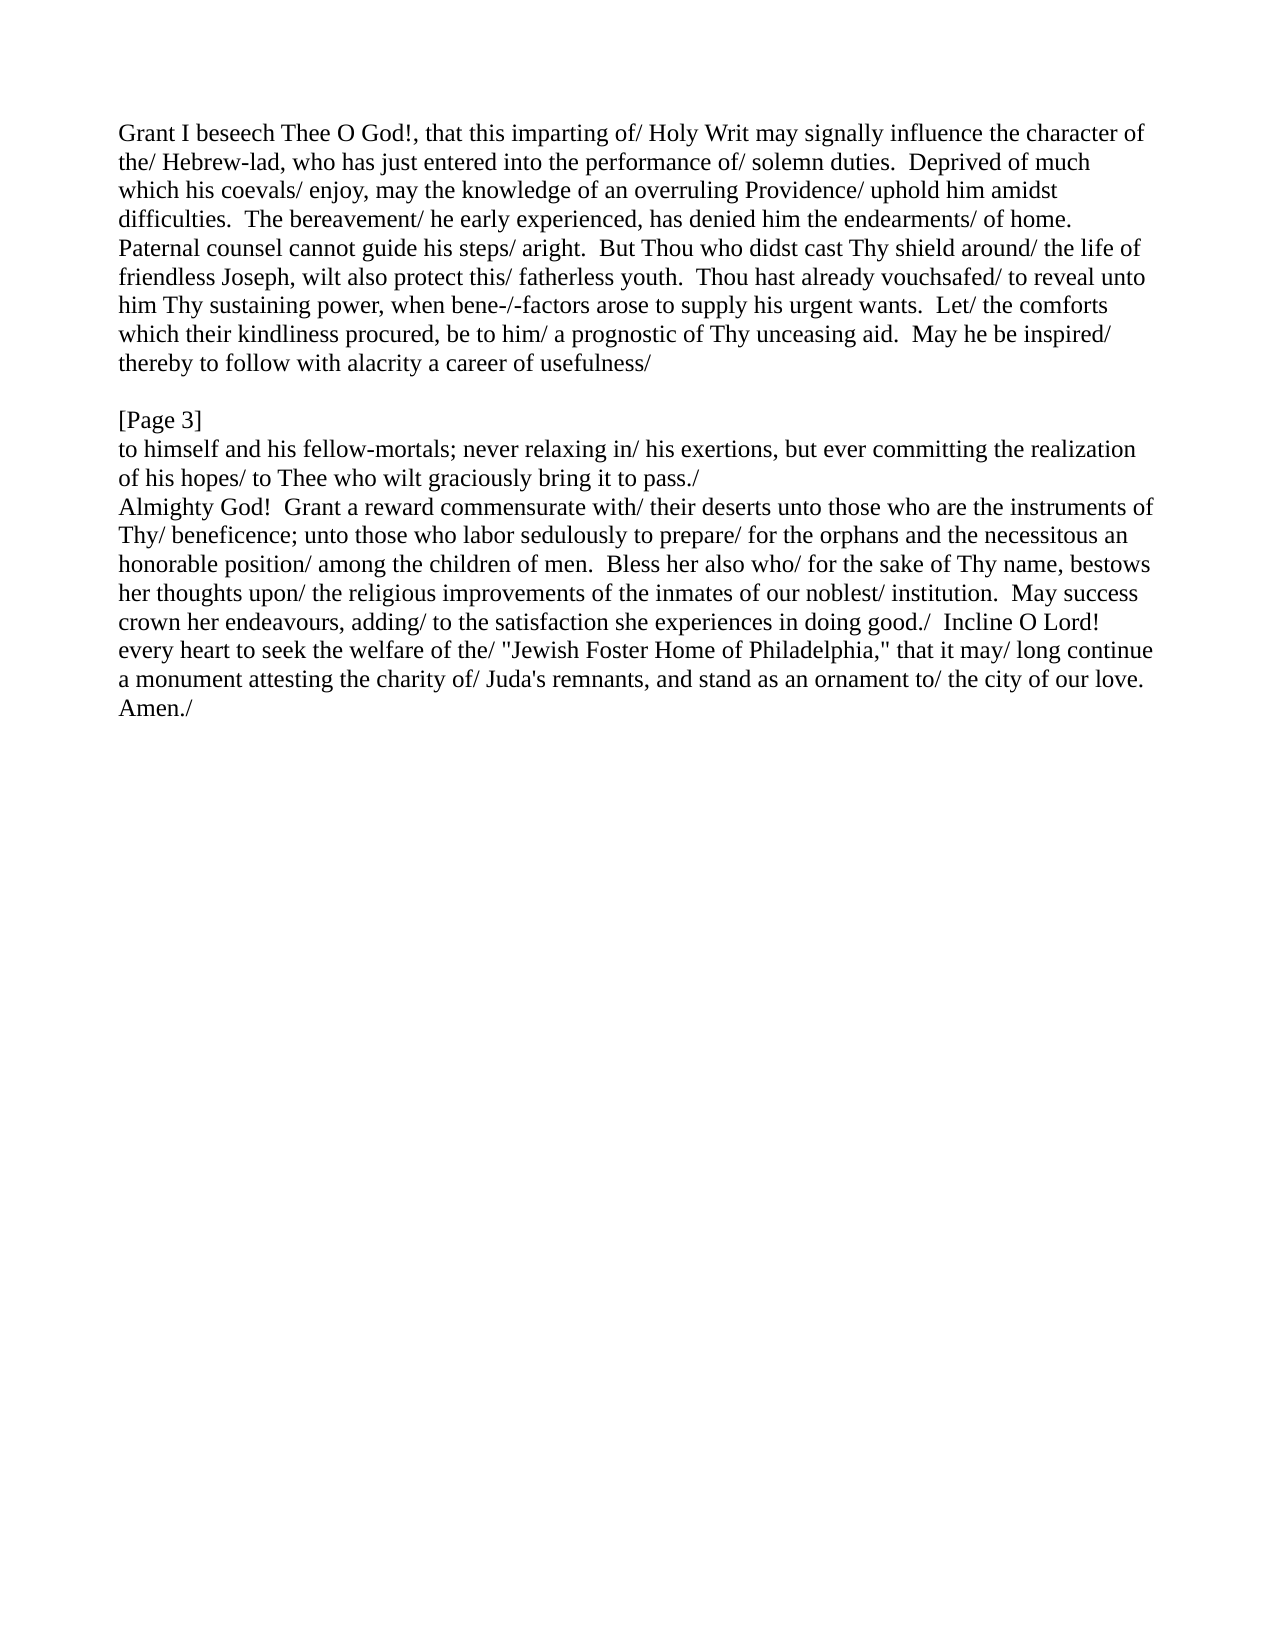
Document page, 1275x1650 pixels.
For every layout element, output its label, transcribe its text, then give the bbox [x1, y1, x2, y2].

text Grant I beseech Thee O God!, that this imparting of/ Holy Writ may signally influence the character of the/ Hebrew-lad, who has just entered into the performance of/ solemn duties. Deprived of much which his coevals/ enjoy, may the knowledge of an overruling Providence/ uphold him amidst difficulties. The bereavement/ he early experienced, has denied him the endearments/ of home. Paternal counsel cannot guide his steps/ aright. But Thou who didst cast Thy shield around/ the life of friendless Joseph, wilt also protect this/ fatherless youth. Thou hast already vouchsafed/ to reveal unto him Thy sustaining power, when bene-/-factors arose to supply his urgent wants. Let/ the comforts which their kindliness procured, be to him/ a prognostic of Thy unceasing aid. May he be inspired/ thereby to follow with alacrity a career of usefulness/ [118, 118, 1157, 377]
text to himself and his fellow-mortals; never relaxing in/ his exertions, but ever committing the realization of his hopes/ to Thee who wilt graciously bring it to pass./ [118, 434, 1157, 492]
text [Page 3] [118, 406, 1157, 434]
text Almighty God! Grant a reward commensurate with/ their deserts unto those who are the instruments of Thy/ beneficence; unto those who labor sedulously to prepare/ for the orphans and the necessitous an honorable position/ among the children of men. Bless her also who/ for the sake of Thy name, bestows her thoughts upon/ the religious improvements of the inmates of our noblest/ institution. May success crown her endeavours, adding/ to the satisfaction she experiences in doing good./ Incline O Lord! every heart to seek the welfare of the/ "Jewish Foster Home of Philadelphia," that it may/ long continue a monument attesting the charity of/ Juda's remnants, and stand as an ornament to/ the city of our love. Amen./ [118, 492, 1157, 722]
